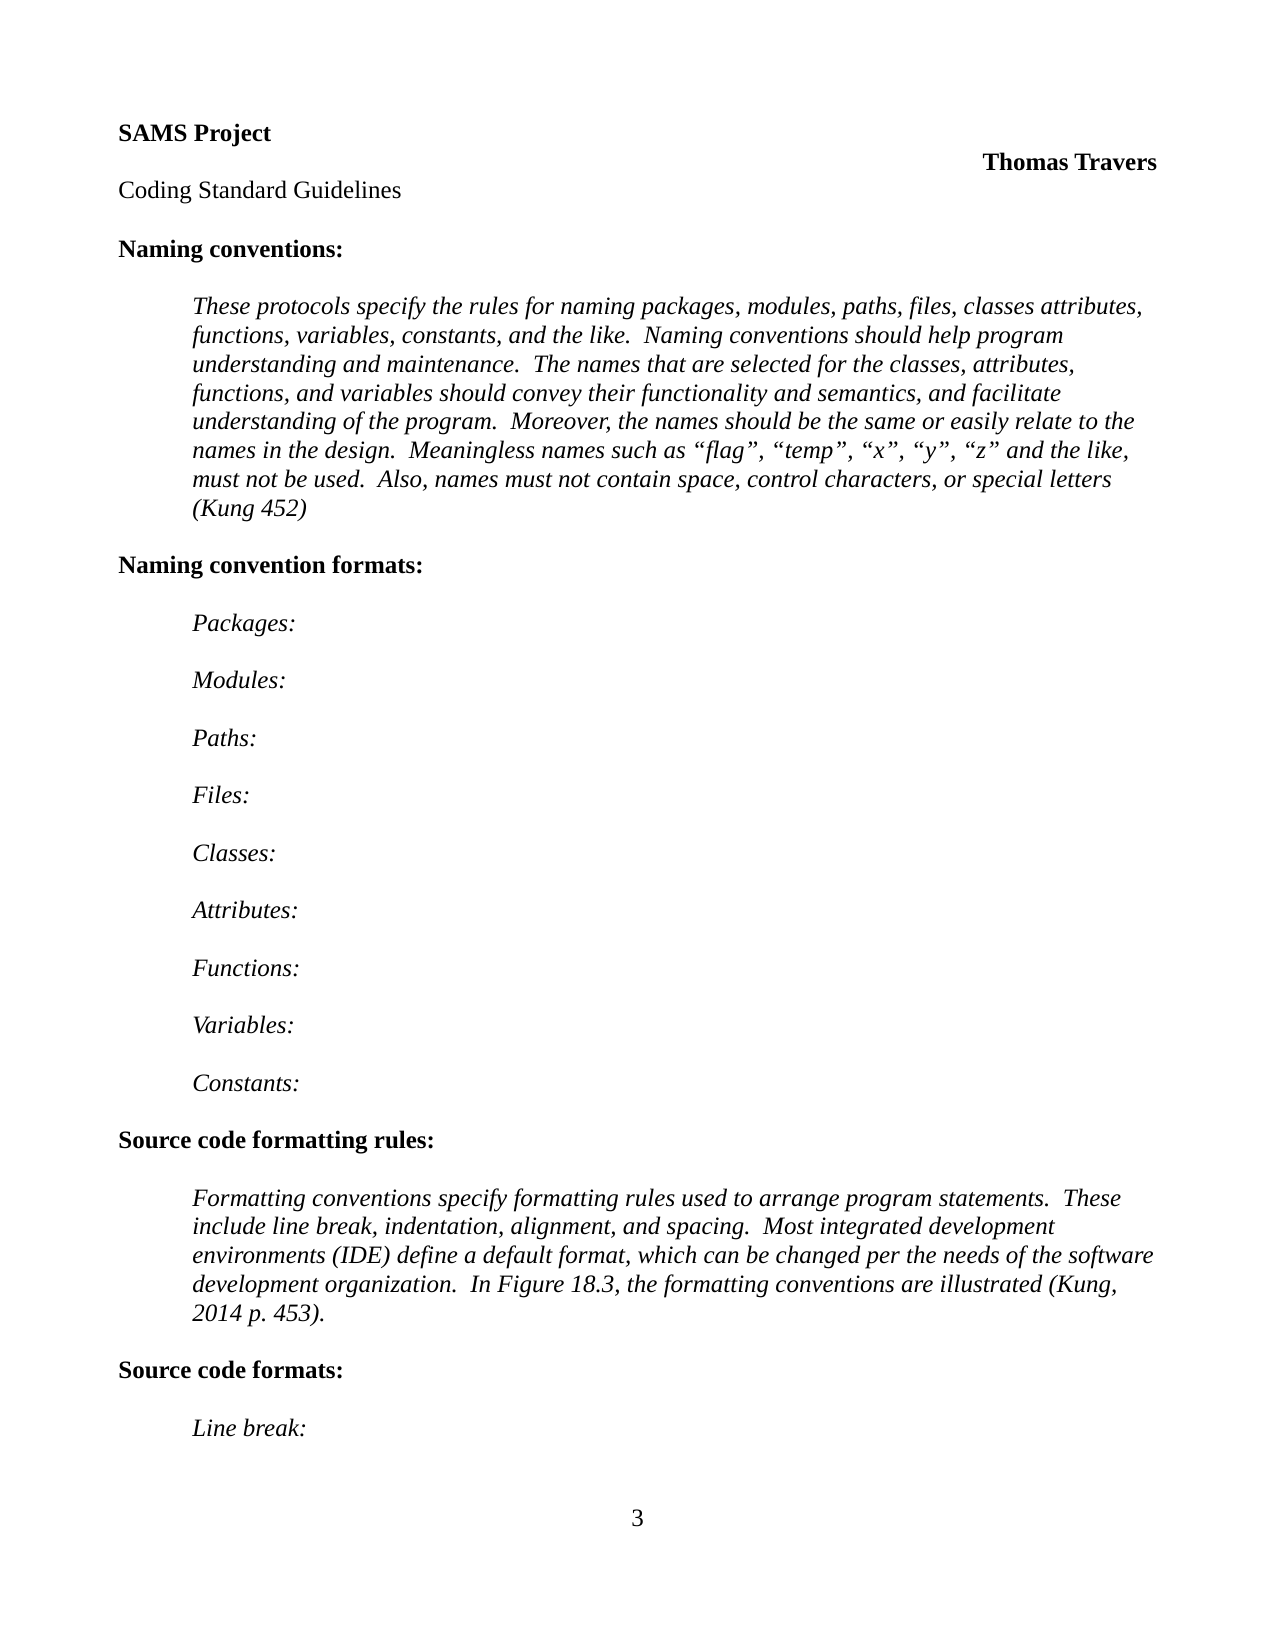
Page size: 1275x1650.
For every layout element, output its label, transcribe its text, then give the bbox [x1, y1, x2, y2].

text Classes: [192, 838, 1157, 866]
text Variables: [192, 1010, 1157, 1039]
text Formatting conventions specify formatting rules used to arrange program statements. These include line break, indentation, alignment, and spacing. Most integrated development environments (IDE) define a default format, which can be changed per the needs of the software development organization. In Figure 18.3, the formatting conventions are illustrated (Kung, 2014 p. 453). [192, 1183, 1157, 1326]
text Constants: [192, 1068, 1157, 1096]
text Source code formatting rules: [118, 1125, 1157, 1154]
text Modules: [192, 665, 1157, 694]
text Source code formats: [118, 1355, 1157, 1384]
text Naming conventions: [118, 234, 1157, 263]
text Attributes: [192, 895, 1157, 924]
text Packages: [192, 608, 1157, 636]
text Functions: [192, 953, 1157, 981]
text Paths: [192, 723, 1157, 751]
text Files: [192, 780, 1157, 809]
text These protocols specify the rules for naming packages, modules, paths, files, classes attributes, functions, variables, constants, and the like. Naming conventions should help program understanding and maintenance. The names that are selected for the classes, attributes, functions, and variables should convey their functionality and semantics, and facilitate understanding of the program. Moreover, the names should be the same or easily relate to the names in the design. Meaningless names such as “flag”, “temp”, “x”, “y”, “z” and the like, must not be used. Also, names must not contain space, control characters, or special letters (Kung 452) [192, 291, 1157, 521]
text Naming convention formats: [118, 550, 1157, 579]
text Line break: [192, 1413, 1157, 1441]
